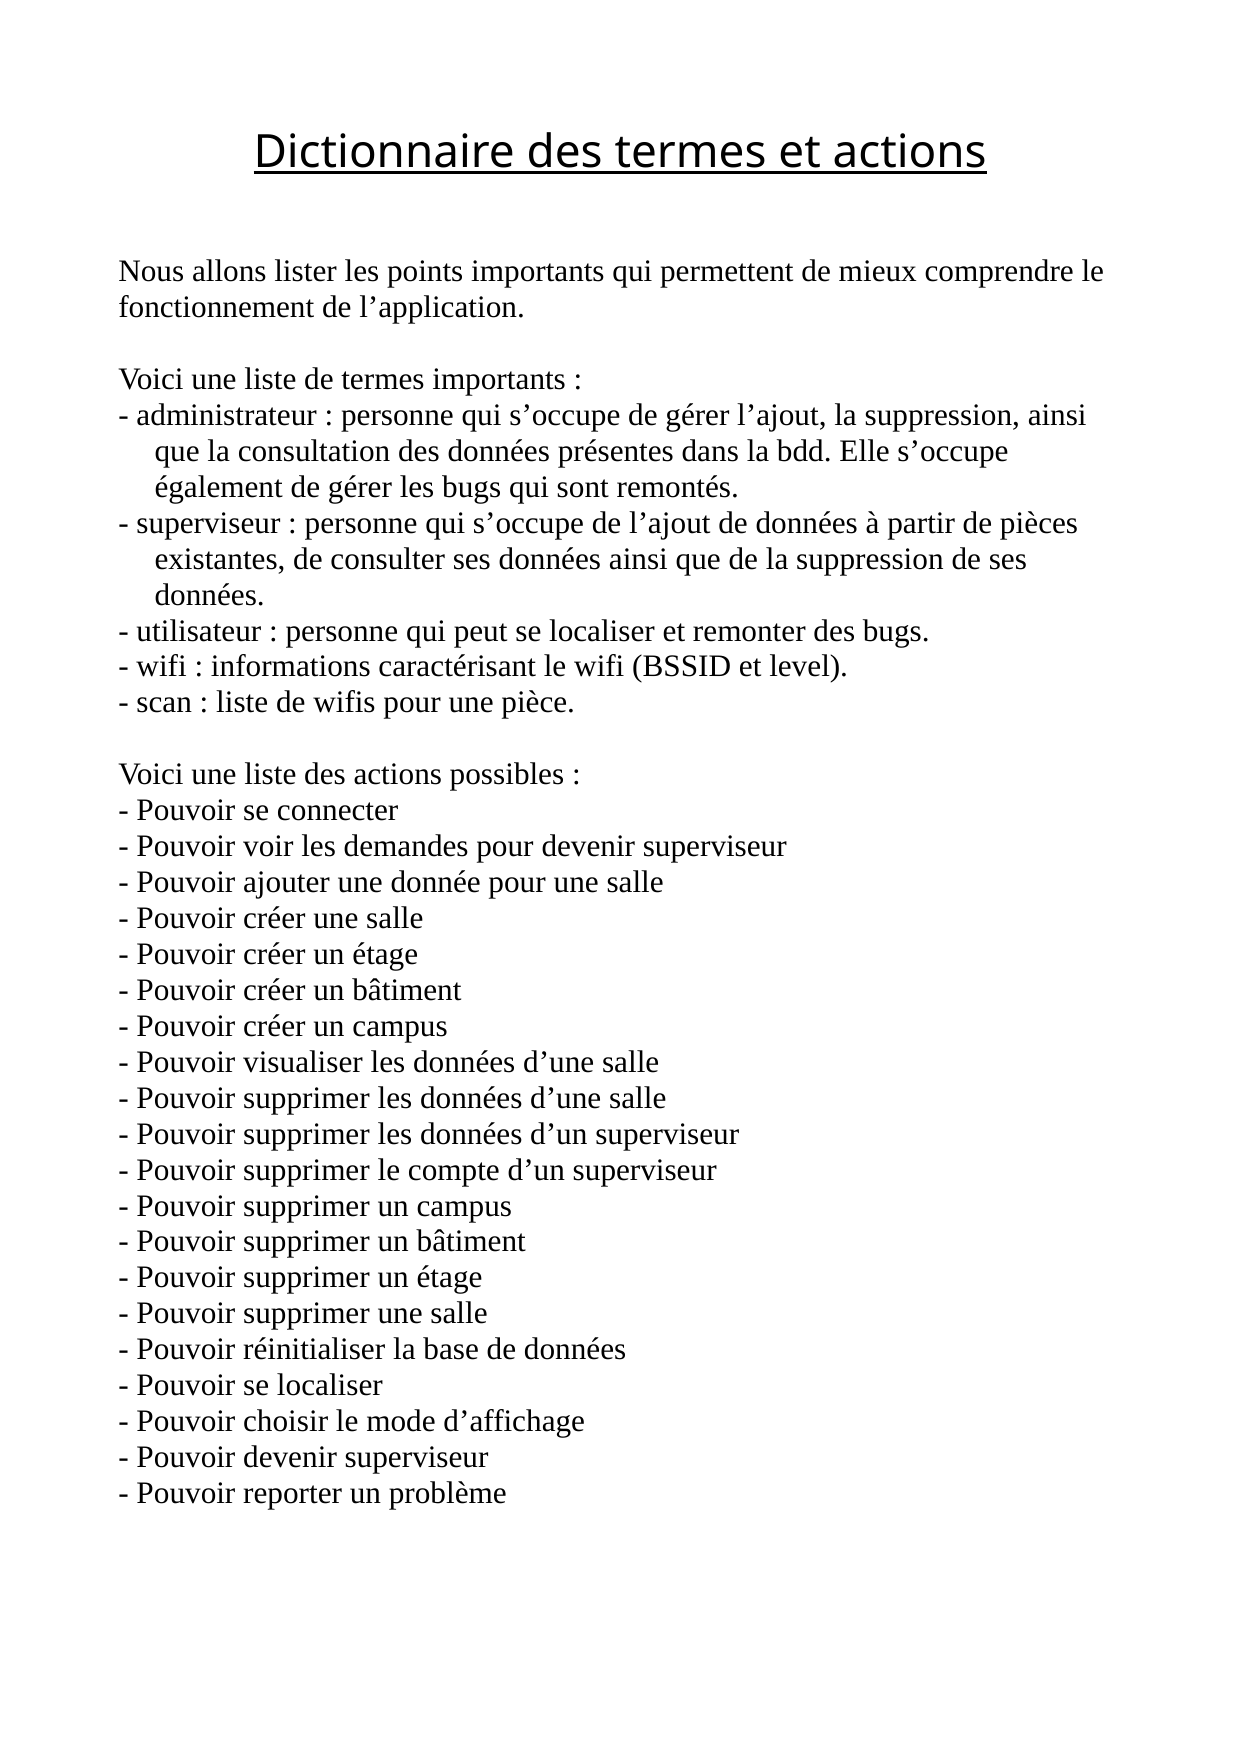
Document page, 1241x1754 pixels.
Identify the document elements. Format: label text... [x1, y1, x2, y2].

text Nous allons lister les points importants qui permettent de mieux comprendre le [118, 252, 1122, 288]
text - Pouvoir supprimer le compte d’un superviseur [118, 1151, 1122, 1187]
text - utilisateur : personne qui peut se localiser et remonter des bugs. [118, 612, 1122, 648]
text - Pouvoir créer un bâtiment [118, 971, 1122, 1007]
text - Pouvoir supprimer les données d’un superviseur [118, 1115, 1122, 1151]
text - wifi : informations caractérisant le wifi (BSSID et level). [118, 648, 1122, 684]
text - Pouvoir se localiser [118, 1366, 1122, 1402]
text - superviseur : personne qui s’occupe de l’ajout de données à partir de pièces existantes, de consulter ses données ainsi que de la suppression de ses données. [118, 504, 1122, 612]
text - Pouvoir voir les demandes pour devenir superviseur [118, 827, 1122, 863]
text Voici une liste des actions possibles : [118, 756, 1122, 791]
text - Pouvoir devenir superviseur [118, 1438, 1122, 1474]
text - scan : liste de wifis pour une pièce. [118, 684, 1122, 719]
text - Pouvoir réinitialiser la base de données [118, 1331, 1122, 1366]
text - Pouvoir supprimer les données d’une salle [118, 1079, 1122, 1115]
subtitle Dictionnaire des termes et actions [118, 118, 1122, 181]
text - Pouvoir ajouter une donnée pour une salle [118, 863, 1122, 899]
text fonctionnement de l’application. [118, 288, 1122, 324]
text - Pouvoir supprimer un campus [118, 1187, 1122, 1223]
text - Pouvoir visualiser les données d’une salle [118, 1043, 1122, 1079]
text - Pouvoir créer un étage [118, 935, 1122, 971]
text - Pouvoir supprimer une salle [118, 1294, 1122, 1331]
text - Pouvoir créer un campus [118, 1007, 1122, 1043]
text - Pouvoir supprimer un bâtiment [118, 1223, 1122, 1259]
text - Pouvoir se connecter [118, 791, 1122, 827]
text - Pouvoir supprimer un étage [118, 1259, 1122, 1294]
text - Pouvoir créer une salle [118, 899, 1122, 935]
text - administrateur : personne qui s’occupe de gérer l’ajout, la suppression, ainsi que la consultation des données présentes dans la bdd. Elle s’occupe également de gérer les bugs qui sont remontés. [118, 396, 1122, 504]
text - Pouvoir choisir le mode d’affichage [118, 1402, 1122, 1438]
text Voici une liste de termes importants : [118, 360, 1122, 396]
text - Pouvoir reporter un problème [118, 1474, 1122, 1510]
